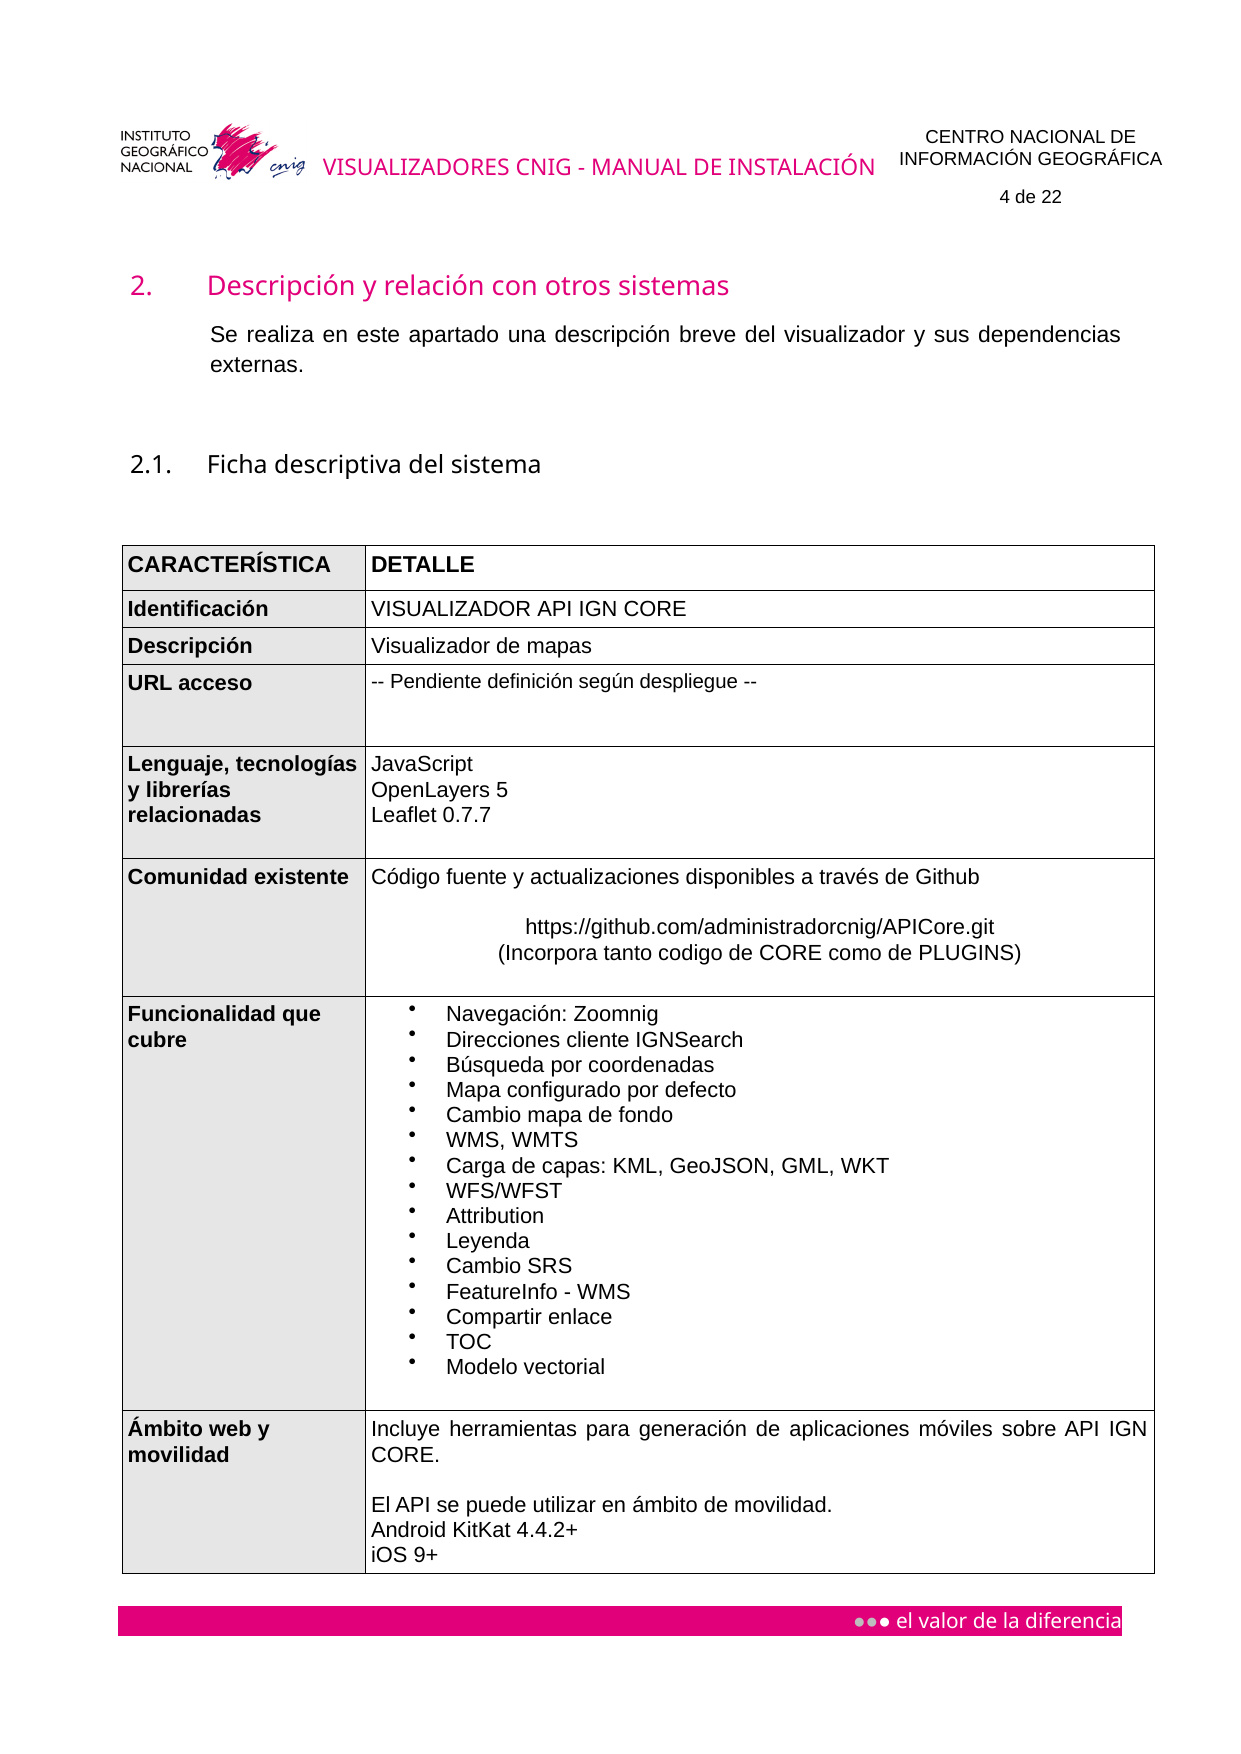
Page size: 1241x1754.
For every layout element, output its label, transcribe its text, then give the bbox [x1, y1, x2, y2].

table_cell Visualizador de mapas [366, 628, 1154, 664]
table_cell Lenguaje, tecnologías y librerías relacionadas [123, 747, 365, 858]
table_header CARACTERÍSTICA [123, 546, 365, 590]
table_cell Comunidad existente [123, 859, 365, 996]
table_cell -- Pendiente definición según despliegue -- [366, 665, 1154, 746]
table_cell URL acceso [123, 665, 365, 746]
table_cell Funcionalidad que cubre [123, 997, 365, 1410]
table_cell Navegación: Zoomnig Direcciones cliente IGNSearch Búsqueda por coordenadas Mapa configurado por defecto Cambio mapa de fondo WMS, WMTS Carga de capas: KML, GeoJSON, GML, WKT WFS/WFST Attribution Leyenda Cambio SRS FeatureInfo - WMS Compartir enlace TOC Modelo vectorial [366, 997, 1154, 1410]
table_header DETALLE [366, 546, 1154, 590]
table_cell Incluye herramientas para generación de aplicaciones móviles sobre API IGN CORE. El API se puede utilizar en ámbito de movilidad. Android KitKat 4.4.2+ iOS 9+ [366, 1411, 1154, 1573]
table_cell Descripción [123, 628, 365, 664]
table_cell VISUALIZADOR API IGN CORE [366, 591, 1154, 627]
table_cell Identificación [123, 591, 365, 627]
table_cell Ámbito web y movilidad [123, 1411, 365, 1573]
picture [118, 118, 307, 183]
text Se realiza en este apartado una descripción breve del visualizador y sus dependencias externas. [210, 321, 1122, 377]
table_cell JavaScript OpenLayers 5 Leaflet 0.7.7 [366, 747, 1154, 858]
subtitle Descripción y relación con otros sistemas [130, 266, 1122, 303]
table_cell Código fuente y actualizaciones disponibles a través de Github https://github.com/administradorcnig/APICore.git (Incorpora tanto codigo de CORE como de PLUGINS) [366, 859, 1154, 996]
subtitle Ficha descriptiva del sistema [130, 447, 1122, 481]
